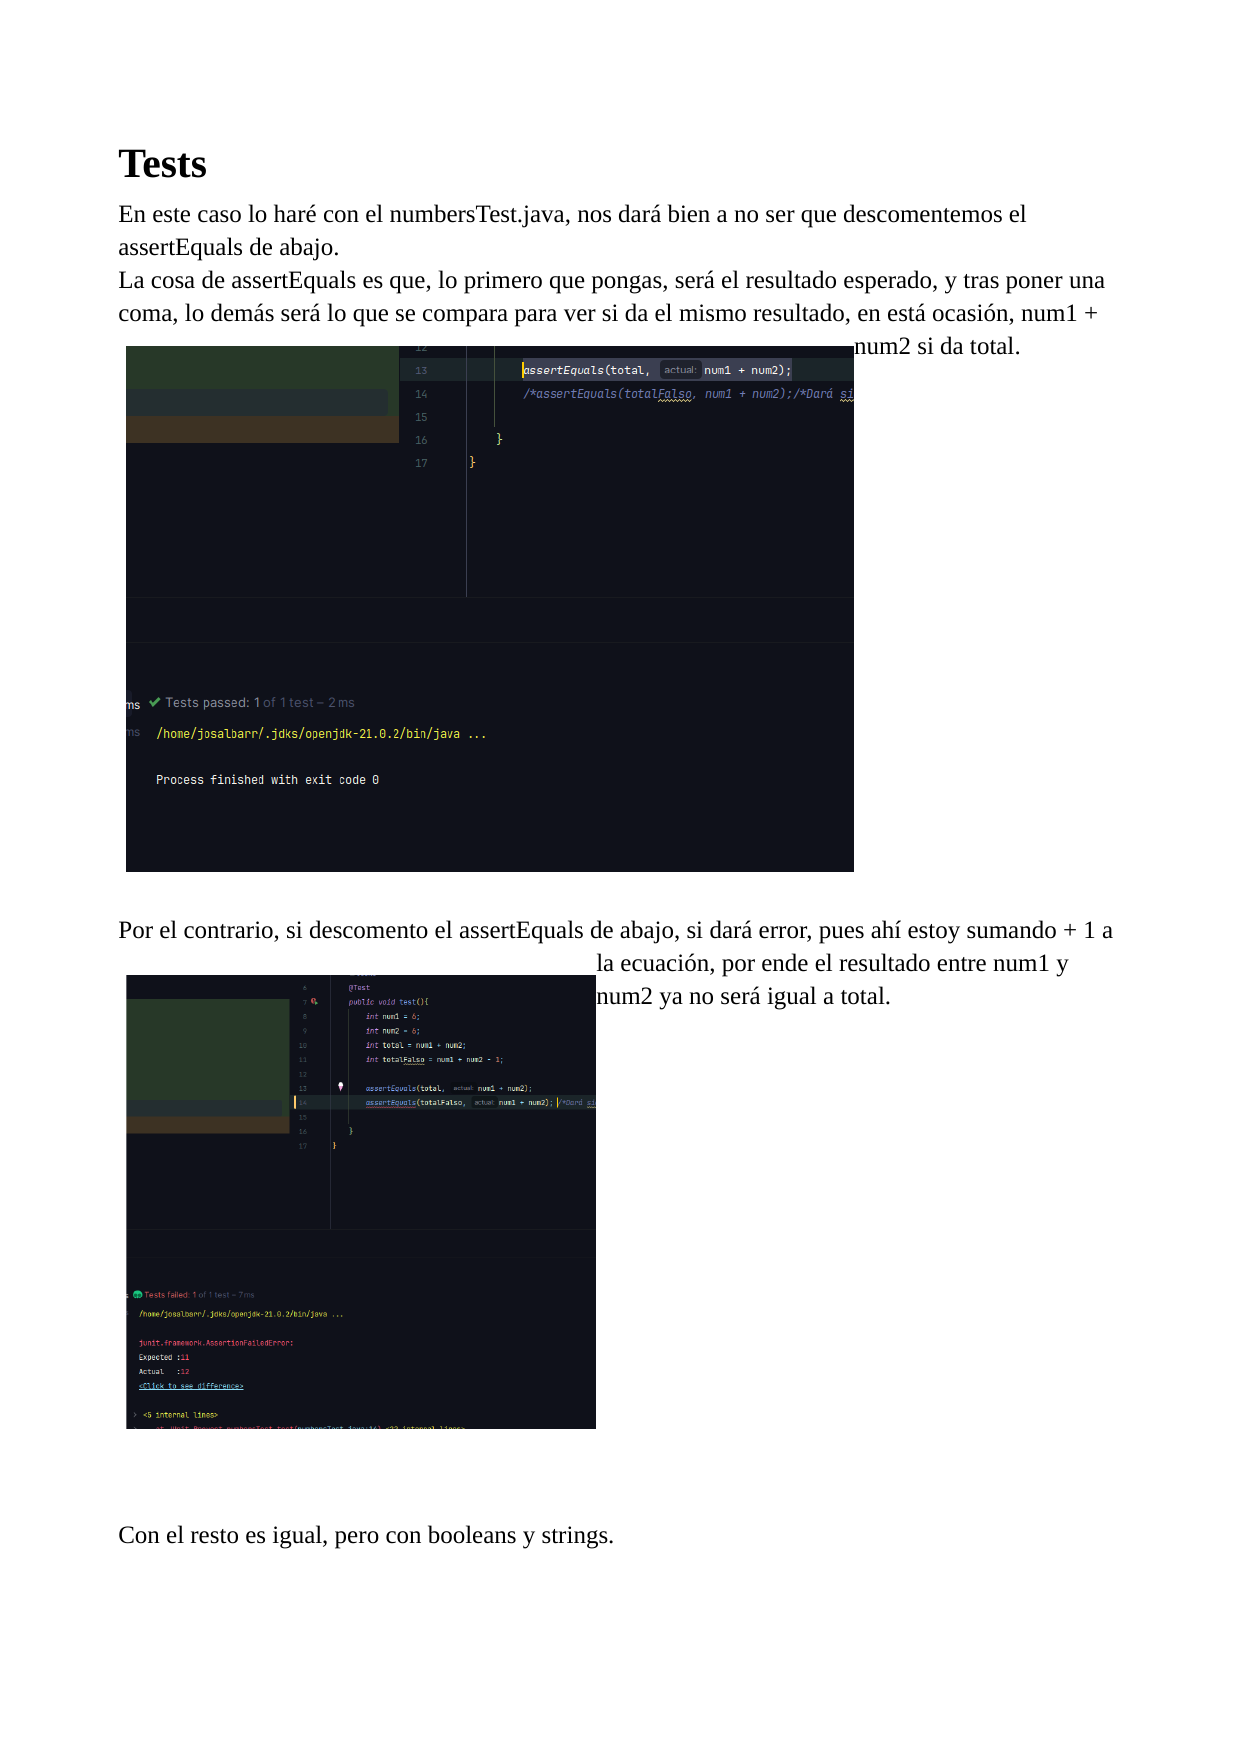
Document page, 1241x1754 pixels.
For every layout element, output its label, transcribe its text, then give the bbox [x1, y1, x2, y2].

text Con el resto es igual, pero con booleans y strings. [118, 1520, 1122, 1548]
subtitle Tests [118, 139, 1122, 187]
text En este caso lo haré con el numbersTest.java, nos dará bien a no ser que descomentemos el assertEquals de abajo. La cosa de assertEquals es que, lo primero que pongas, será el resultado esperado, y tras poner una coma, lo demás será lo que se compara para ver si da el mismo resultado, en está ocasión, num1 + num2 si da total. Por el contrario, si descomento el assertEquals de abajo, si dará error, pues ahí estoy sumando + 1 a la ecuación, por ende el resultado entre num1 y num2 ya no será igual a total. [118, 199, 1122, 1215]
picture [126, 975, 596, 1429]
picture [126, 346, 854, 872]
